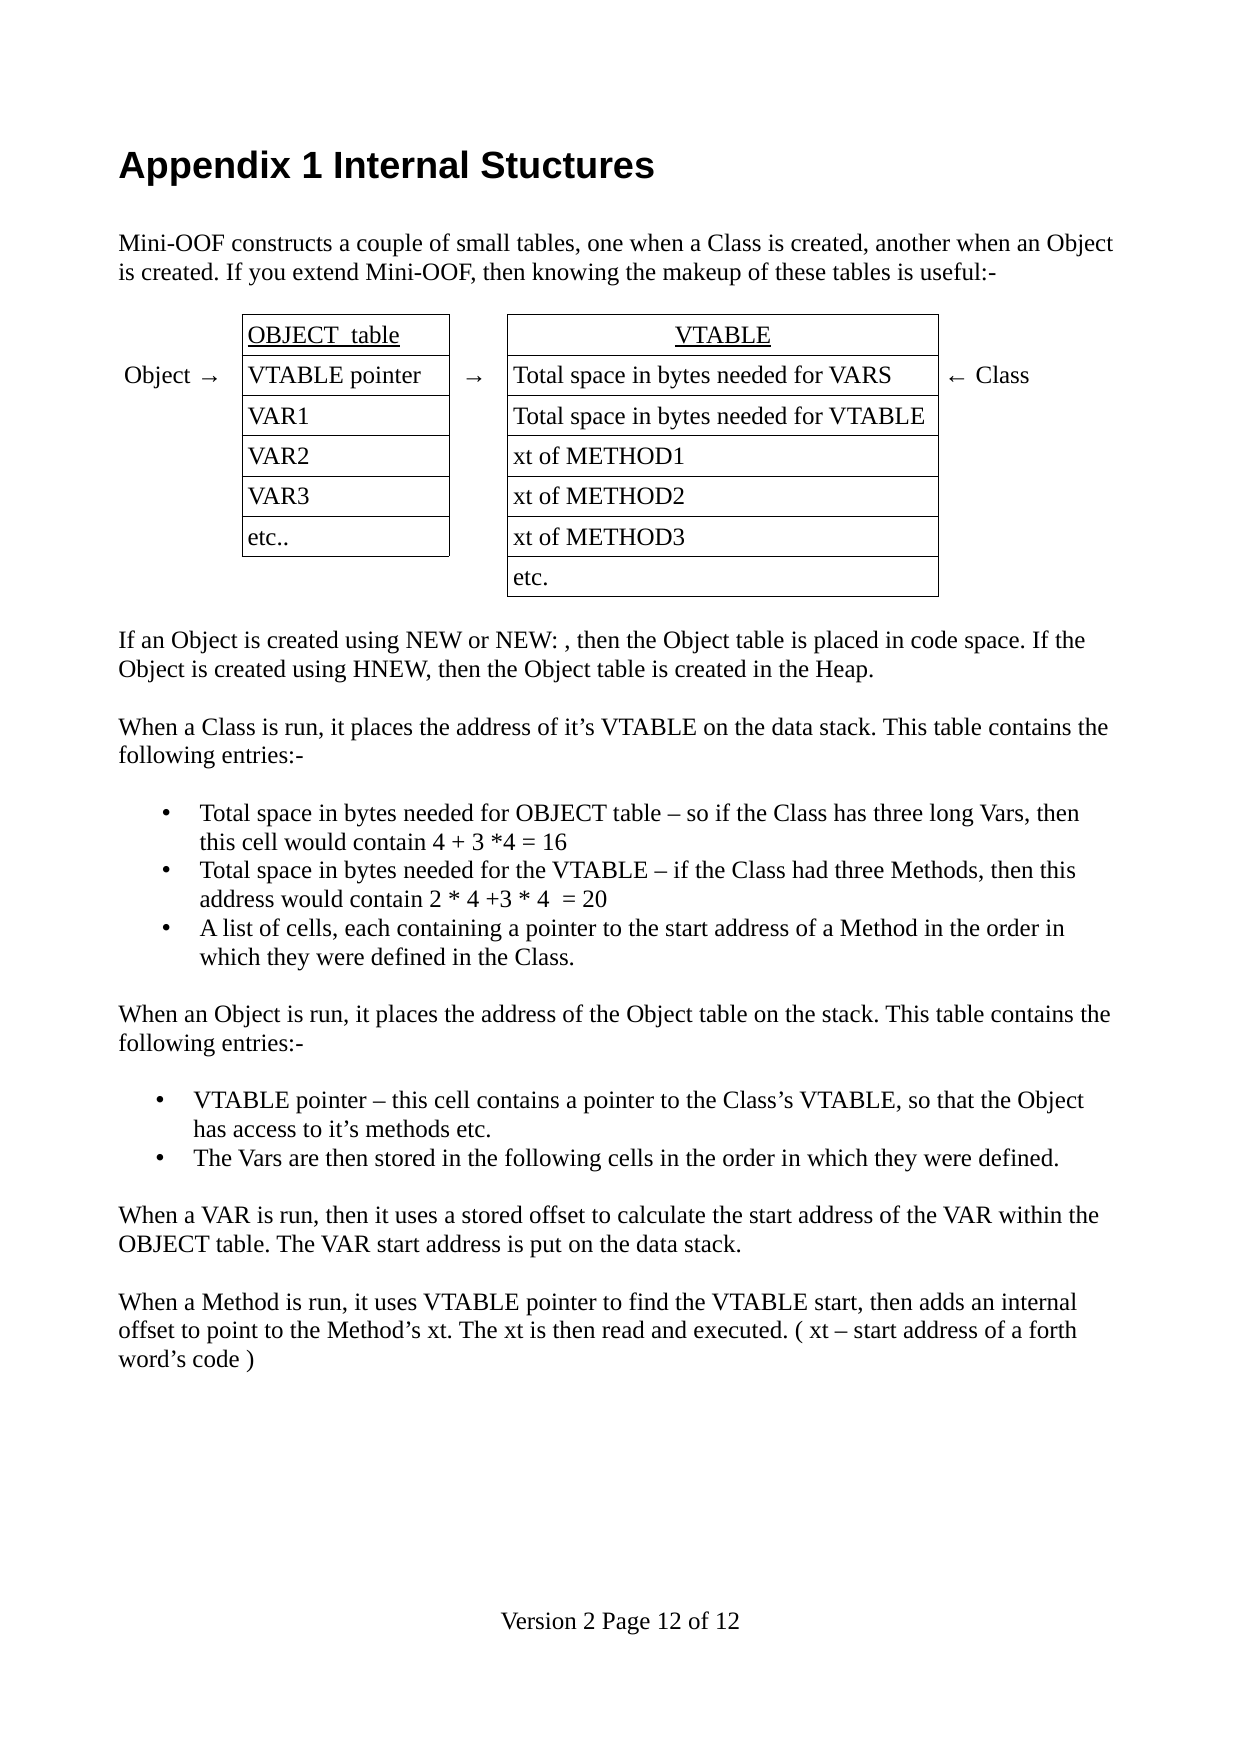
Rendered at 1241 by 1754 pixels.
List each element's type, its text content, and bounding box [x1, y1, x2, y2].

text When a VAR is run, then it uses a stored offset to calculate the start address of the VAR within the OBJECT table. The VAR start address is put on the data stack. [118, 1200, 1122, 1258]
table_cell VAR3 [243, 477, 449, 516]
table_cell [118, 476, 242, 516]
table_cell [118, 395, 242, 435]
table_cell xt of METHOD3 [508, 517, 938, 556]
list VTABLE pointer – this cell contains a pointer to the Class’s VTABLE, so that the Object has access to it’s methods etc. [156, 1085, 1122, 1143]
table_cell [118, 435, 242, 476]
table_cell → [450, 355, 507, 395]
text When a Method is run, it uses VTABLE pointer to find the VTABLE start, then adds an internal offset to point to the Method’s xt. The xt is then read and executed. ( xt – start address of a forth word’s code ) [118, 1287, 1122, 1373]
table_cell [939, 435, 1045, 476]
list The Vars are then stored in the following cells in the order in which they were defined. [156, 1143, 1122, 1172]
table_header [118, 314, 242, 354]
table_header [939, 314, 1045, 354]
list Total space in bytes needed for the VTABLE – if the Class had three Methods, then this address would contain 2 * 4 +3 * 4 = 20 [162, 855, 1122, 913]
table_cell VAR1 [243, 396, 449, 435]
table_cell VAR2 [243, 436, 449, 476]
table_cell ← Class [939, 355, 1045, 395]
table_cell [450, 395, 507, 435]
table_cell Total space in bytes needed for VTABLE [508, 396, 938, 435]
list A list of cells, each containing a pointer to the start address of a Method in the order in which they were defined in the Class. [162, 913, 1122, 970]
text When an Object is run, it places the address of the Object table on the stack. This table contains the following entries:- [118, 999, 1122, 1057]
table_cell [939, 395, 1045, 435]
text Mini-OOF constructs a couple of small tables, one when a Class is created, another when an Object is created. If you extend Mini-OOF, then knowing the makeup of these tables is useful:- [118, 228, 1122, 286]
table_cell [118, 556, 242, 596]
table_cell xt of METHOD1 [508, 436, 938, 476]
table_cell [939, 556, 1045, 596]
table_cell [939, 516, 1045, 556]
table_cell Object → [118, 355, 242, 395]
table_cell [939, 476, 1045, 516]
list Total space in bytes needed for OBJECT table – so if the Class has three long Vars, then this cell would contain 4 + 3 *4 = 16 [162, 798, 1122, 855]
table_cell etc. [508, 557, 938, 596]
text When a Class is run, it places the address of it’s VTABLE on the data stack. This table contains the following entries:- [118, 712, 1122, 769]
table_cell Total space in bytes needed for VARS [508, 356, 938, 395]
table_cell xt of METHOD2 [508, 477, 938, 516]
table_cell etc.. [243, 517, 449, 556]
table_header [450, 314, 507, 354]
table_cell [450, 516, 507, 556]
table_header OBJECT table [243, 315, 449, 354]
text If an Object is created using NEW or NEW: , then the Object table is placed in code space. If the Object is created using HNEW, then the Object table is created in the Heap. [118, 625, 1122, 683]
table_cell [450, 435, 507, 476]
subtitle Appendix 1 Internal Stuctures [118, 143, 1122, 187]
table_header VTABLE [508, 315, 938, 354]
table_cell VTABLE pointer [243, 356, 449, 395]
table_cell [450, 476, 507, 516]
table_cell [449, 556, 507, 596]
table_cell [118, 516, 242, 556]
table_cell [242, 557, 449, 596]
